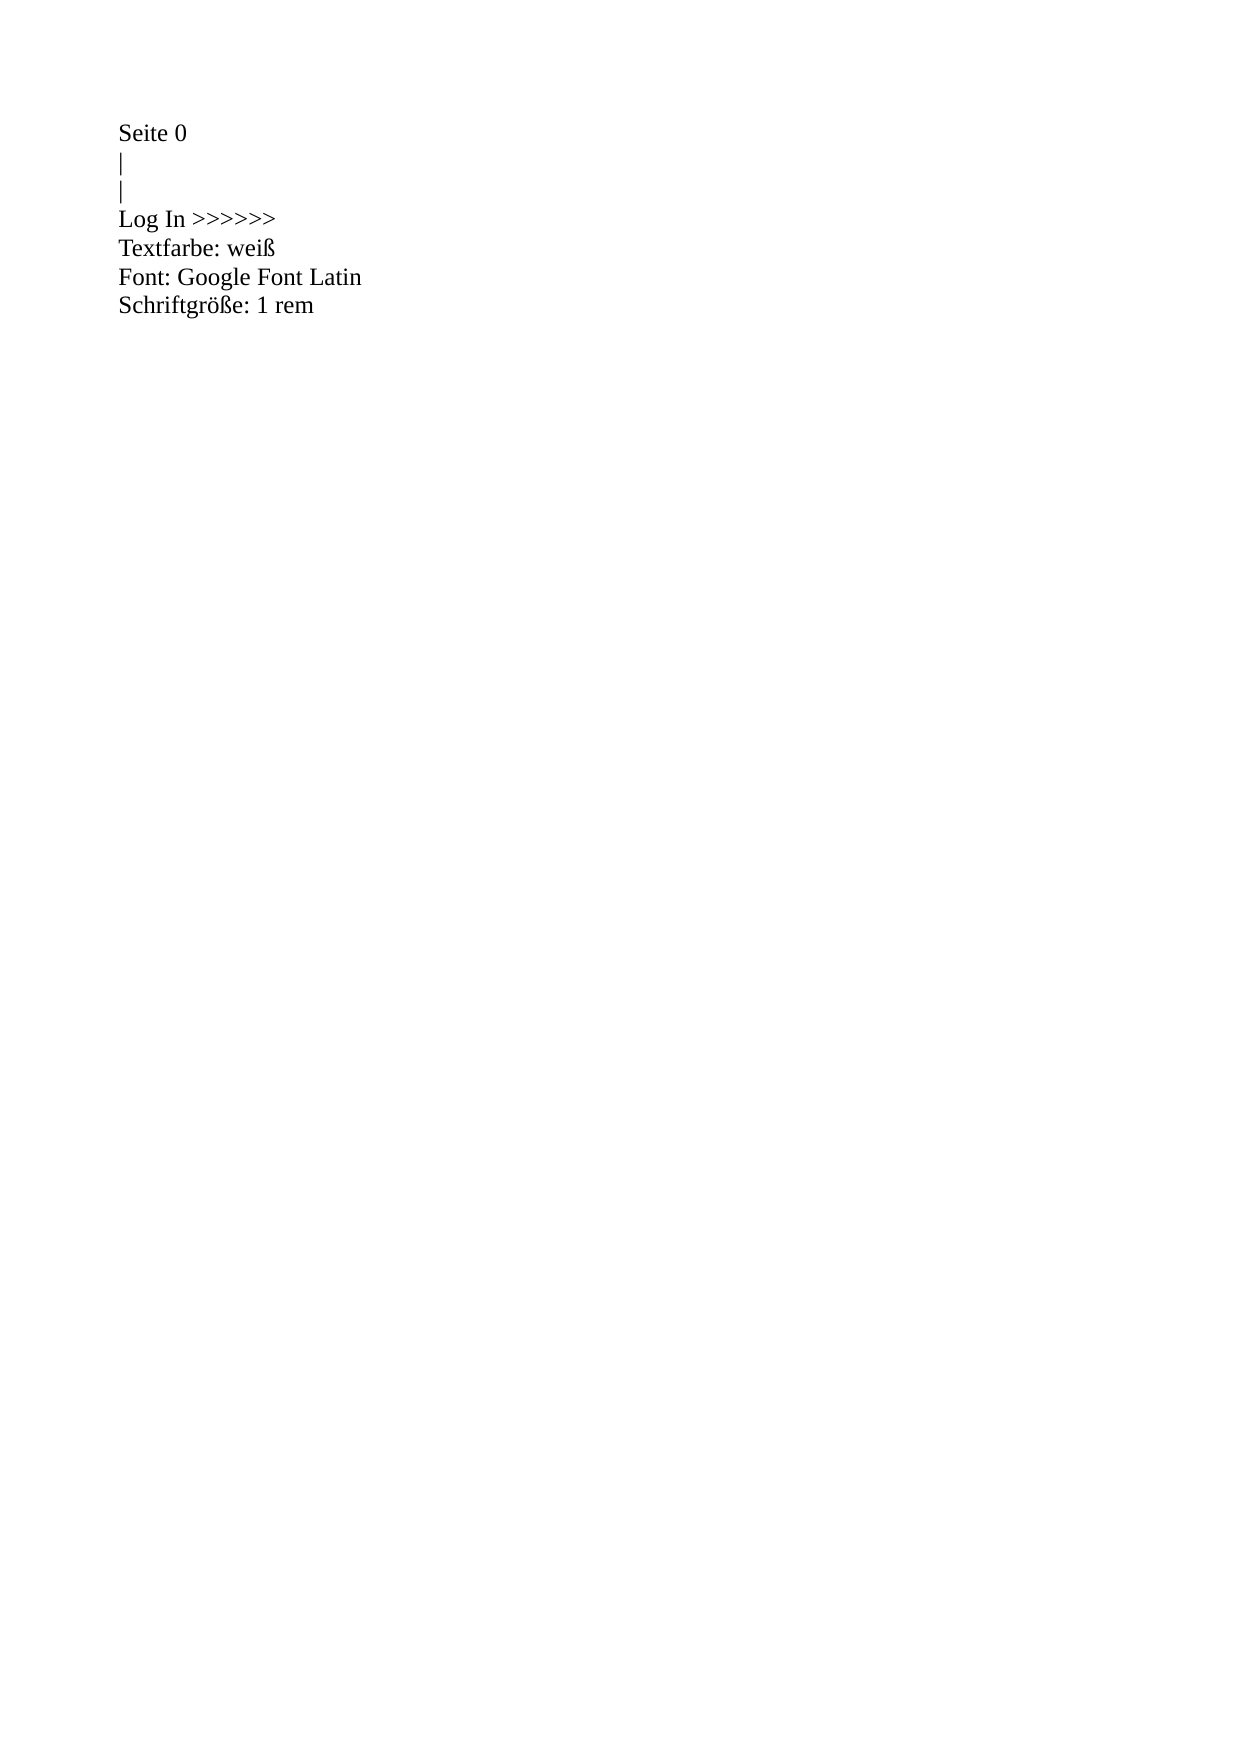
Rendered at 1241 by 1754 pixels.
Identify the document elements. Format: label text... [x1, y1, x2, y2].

text Font: Google Font Latin [118, 262, 1122, 291]
text | [118, 147, 1122, 176]
text | [118, 176, 1122, 204]
text Log In >>>>>> [118, 204, 1122, 233]
text Textfarbe: weiß [118, 233, 1122, 262]
text Seite 0 [118, 118, 1122, 147]
text Schriftgröße: 1 rem [118, 291, 1122, 319]
